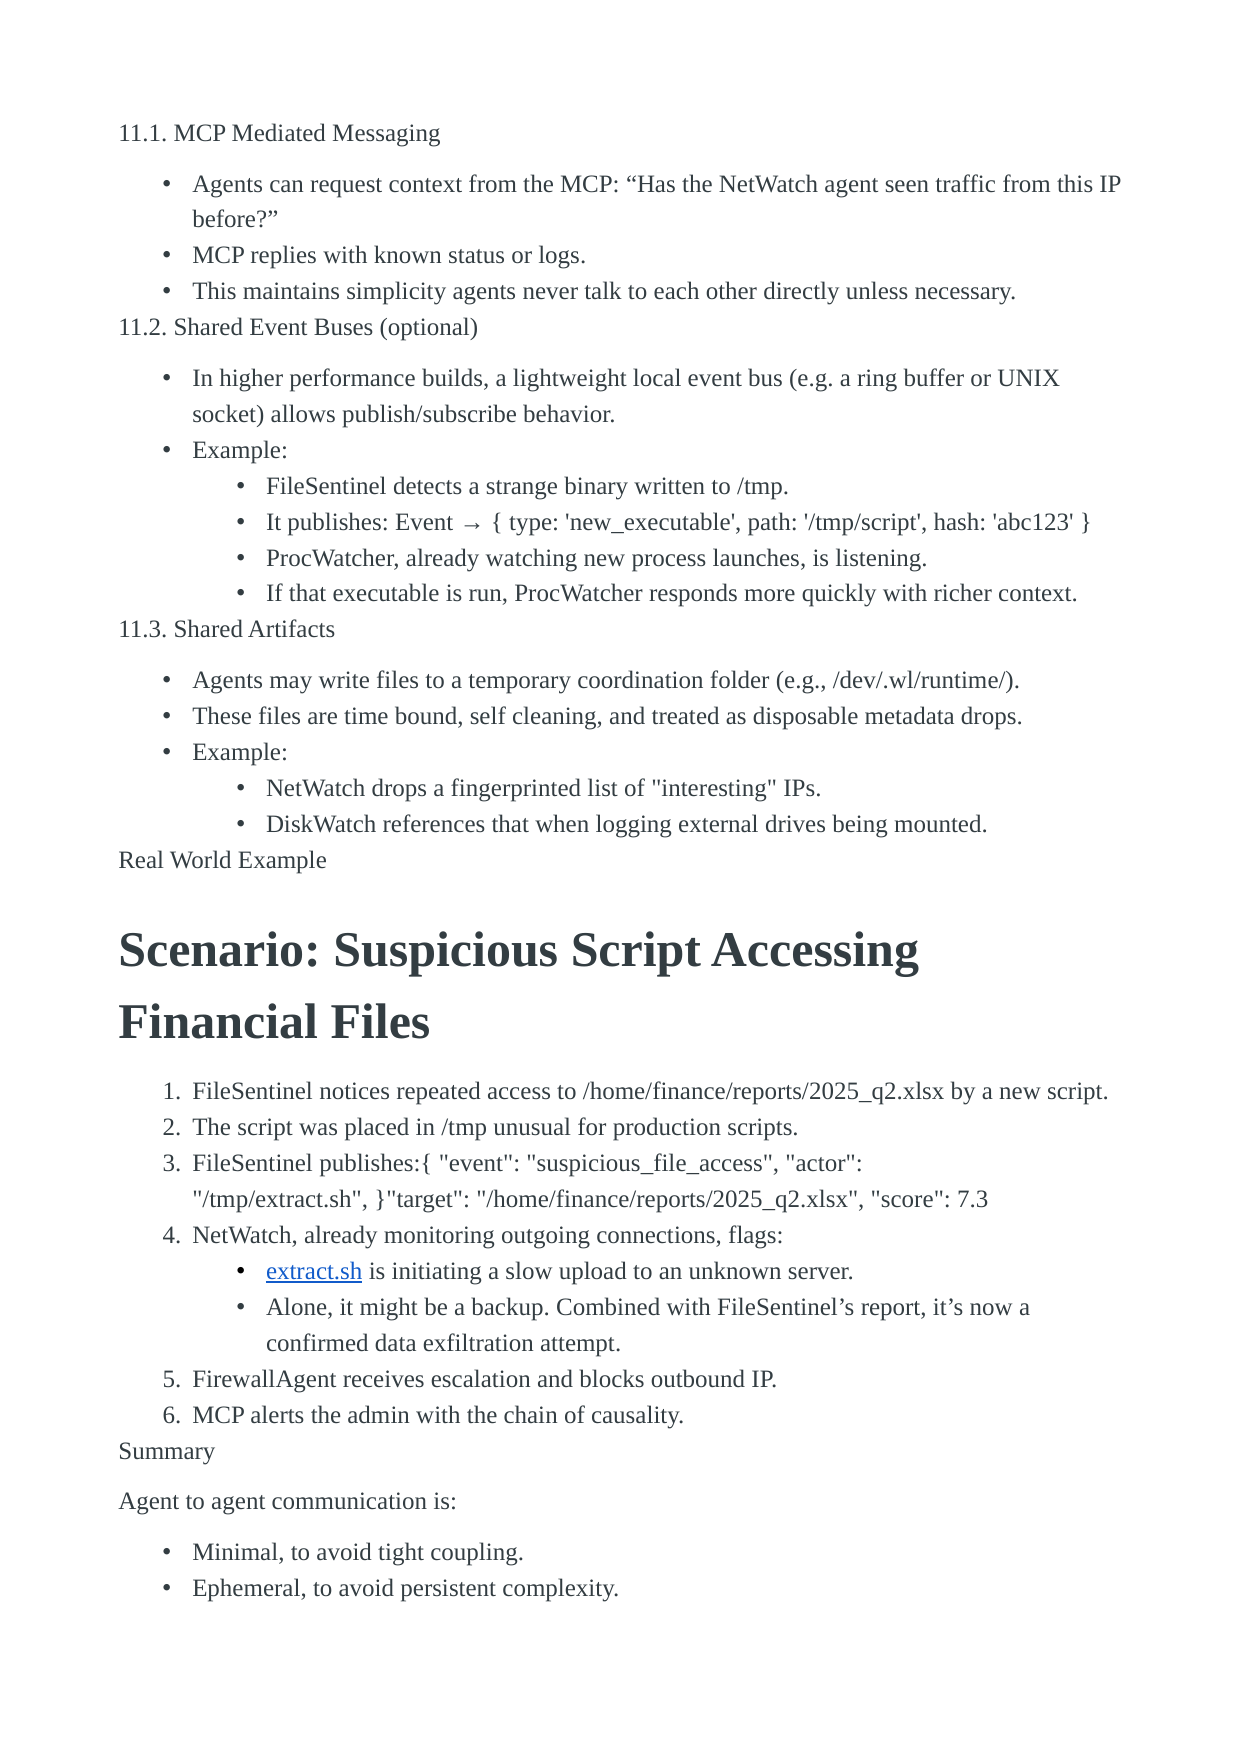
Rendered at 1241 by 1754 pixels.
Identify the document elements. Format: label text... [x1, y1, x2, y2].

list It publishes: Event → { type: 'new_executable', path: '/tmp/script', hash: 'abc123' } [236, 507, 1122, 535]
text 11.2. Shared Event Buses (optional) [118, 312, 1122, 341]
list The script was placed in /tmp unusual for production scripts. [162, 1112, 1122, 1141]
list FileSentinel publishes:{ "event": "suspicious_file_access", "actor": "/tmp/extract.sh", }"target": "/home/finance/reports/2025_q2.xlsx", "score": 7.3 [162, 1148, 1122, 1213]
list Agents may write files to a temporary coordination folder (e.g., /dev/.wl/runtime/). [162, 665, 1122, 694]
text Summary [118, 1436, 1122, 1464]
list FirewallAgent receives escalation and blocks outbound IP. [162, 1364, 1122, 1393]
list MCP alerts the admin with the chain of causality. [162, 1400, 1122, 1429]
list NetWatch, already monitoring outgoing connections, flags: [162, 1220, 1122, 1249]
list In higher performance builds, a lightweight local event bus (e.g. a ring buffer or UNIX socket) allows publish/subscribe behavior. [162, 363, 1122, 428]
list NetWatch drops a fingerprinted list of "interesting" IPs. [236, 773, 1122, 802]
text 11.1. MCP Mediated Messaging [118, 118, 1122, 147]
list If that executable is run, ProcWatcher responds more quickly with richer context. [236, 578, 1122, 607]
text Real World Example [118, 845, 1122, 873]
list Example: [162, 435, 1122, 463]
subtitle Scenario: Suspicious Script Accessing Financial Files [118, 920, 1122, 1049]
text Agent to agent communication is: [118, 1486, 1122, 1515]
list Agents can request context from the MCP: “Has the NetWatch agent seen traffic from this IP before?” [162, 169, 1122, 233]
list FileSentinel detects a strange binary written to /tmp. [236, 471, 1122, 499]
list Example: [162, 737, 1122, 766]
list Ephemeral, to avoid persistent complexity. [162, 1573, 1122, 1602]
text 11.3. Shared Artifacts [118, 614, 1122, 643]
list extract.sh is initiating a slow upload to an unknown server. [236, 1256, 1122, 1285]
list Alone, it might be a backup. Combined with FileSentinel’s report, it’s now a confirmed data exfiltration attempt. [236, 1292, 1122, 1357]
list MCP replies with known status or logs. [162, 241, 1122, 269]
list This maintains simplicity agents never talk to each other directly unless necessary. [162, 276, 1122, 305]
list These files are time bound, self cleaning, and treated as disposable metadata drops. [162, 701, 1122, 730]
list Minimal, to avoid tight coupling. [162, 1537, 1122, 1566]
list FileSentinel notices repeated access to /home/finance/reports/2025_q2.xlsx by a new script. [162, 1076, 1122, 1105]
list ProcWatcher, already watching new process launches, is listening. [236, 543, 1122, 571]
list DiskWatch references that when logging external drives being mounted. [236, 809, 1122, 837]
